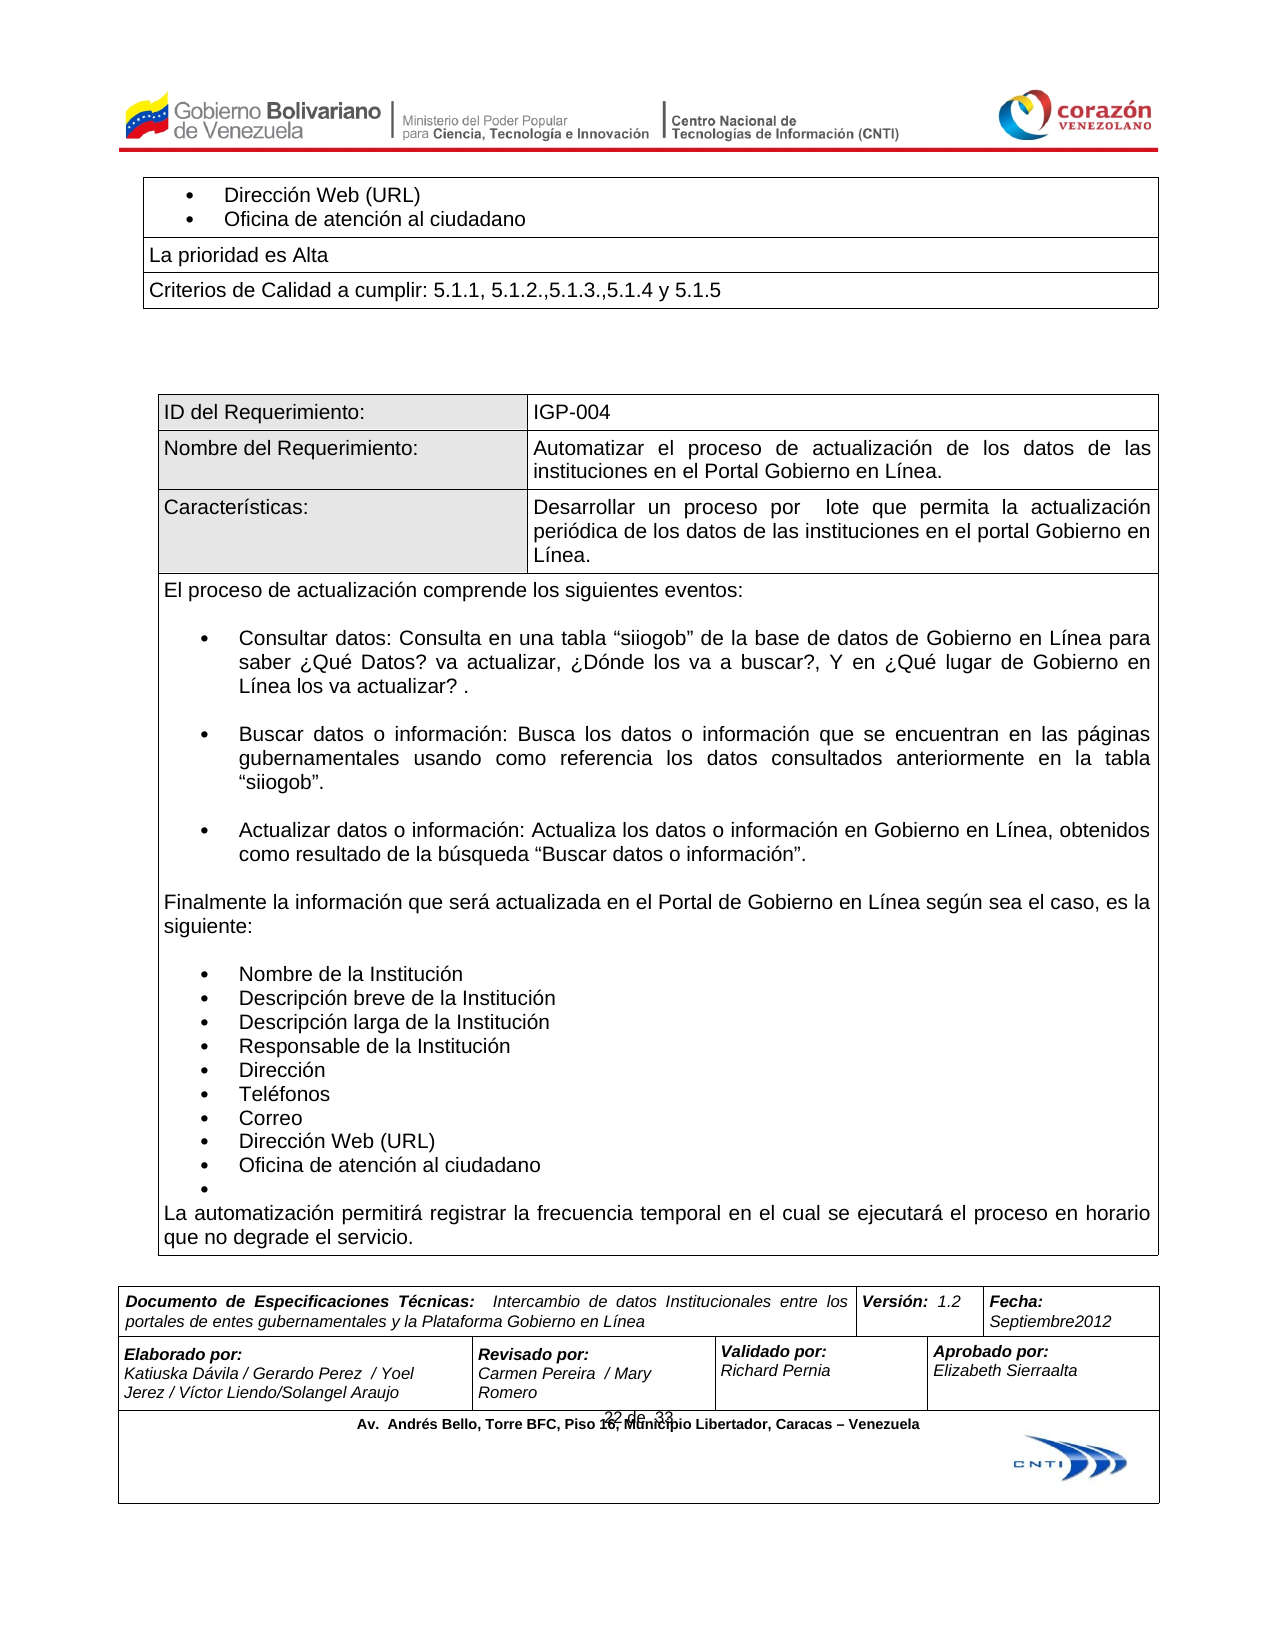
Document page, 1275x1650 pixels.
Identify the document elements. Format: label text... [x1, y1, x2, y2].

table_cell Automatizar el proceso de actualización de los datos de las instituciones en el Portal Gobierno en Línea. [528, 431, 1158, 489]
table_cell El proceso de actualización comprende los siguientes eventos: Consultar datos: Consulta en una tabla “siiogob” de la base de datos de Gobierno en Línea para saber ¿Qué Datos? va actualizar, ¿Dónde los va a buscar?, Y en ¿Qué lugar de Gobierno en Línea los va actualizar? . Buscar datos o información: Busca los datos o información que se encuentran en las páginas gubernamentales usando como referencia los datos consultados anteriormente en la tabla “siiogob”. Actualizar datos o información: Actualiza los datos o información en Gobierno en Línea, obtenidos como resultado de la búsqueda “Buscar datos o información”. Finalmente la información que será actualizada en el Portal de Gobierno en Línea según sea el caso, es la siguiente: Nombre de la Institución Descripción breve de la Institución Descripción larga de la Institución Responsable de la Institución Dirección Teléfonos Correo Dirección Web (URL) Oficina de atención al ciudadano La automatización permitirá registrar la frecuencia temporal en el cual se ejecutará el proceso en horario que no degrade el servicio. [159, 574, 1158, 1255]
table_header IGP-004 [528, 395, 1158, 429]
table_cell La prioridad es Alta [144, 238, 1158, 272]
table_cell Características: [159, 490, 527, 572]
picture [119, 82, 1159, 152]
table_cell Criterios de Calidad a cumplir: 5.1.1, 5.1.2.,5.1.3.,5.1.4 y 5.1.5 [144, 273, 1158, 308]
table_cell Nombre del Requerimiento: [159, 431, 527, 489]
table_cell Desarrollar un proceso por lote que permita la actualización periódica de los datos de las instituciones en el portal Gobierno en Línea. [528, 490, 1158, 572]
picture [999, 1429, 1143, 1486]
table_cell La interfaz gráfica deberá contener al menos los siguientes campos: Sección a Interoperar: Indica la sección en Gobierno en Línea del dato o información a registrar (en esta fase sólo estará Directorio). Tipo de Dato a Operar: Indica cual es el dato o información a registrar. Identificador: Registra el identificador único de cada institución que maneja Gobierno en Línea. Url: Registra la dirección Web donde se encuentra el dato o información. Etiqueta de Inicio: Registra la etiqueta HTML <div> de inicio definida anteriormente. Etiqueta Final: Registra la etiqueta HTML <div> Final definida anteriormente. A través de esta interfaz gráfica se gestionan todas las operaciones que componen el Servicio de Información, las cuales son: Consultar datos: Consulta en una tabla “siiogob” de la base de datos de Gobierno en Línea para saber ¿Qué Datos? va actualizar, ¿Dónde los va a buscar?, Y en ¿Qué lugar de Gobierno en Línea los va actualizar? . Buscar datos o información: Busca los datos o información que se encuentran en las páginas gubernamentales usando como referencia los datos consultados anteriormente en la tabla “siiogob”. Actualizar datos o información: Actualiza los datos o información en Gobierno en Línea, obtenidos como resultado de la búsqueda “Buscar datos o información”. Finalmente la información que será actualizada en el Portal de Gobierno en Línea según sea el caso, es la siguiente: Nombre de la Institución Descripción breve de la Institución Descripción larga de la Institución Responsable de la Institución Dirección Teléfonos Correo Dirección Web (URL) Oficina de atención al ciudadano [144, 178, 1158, 237]
table_header ID del Requerimiento: [159, 395, 527, 429]
